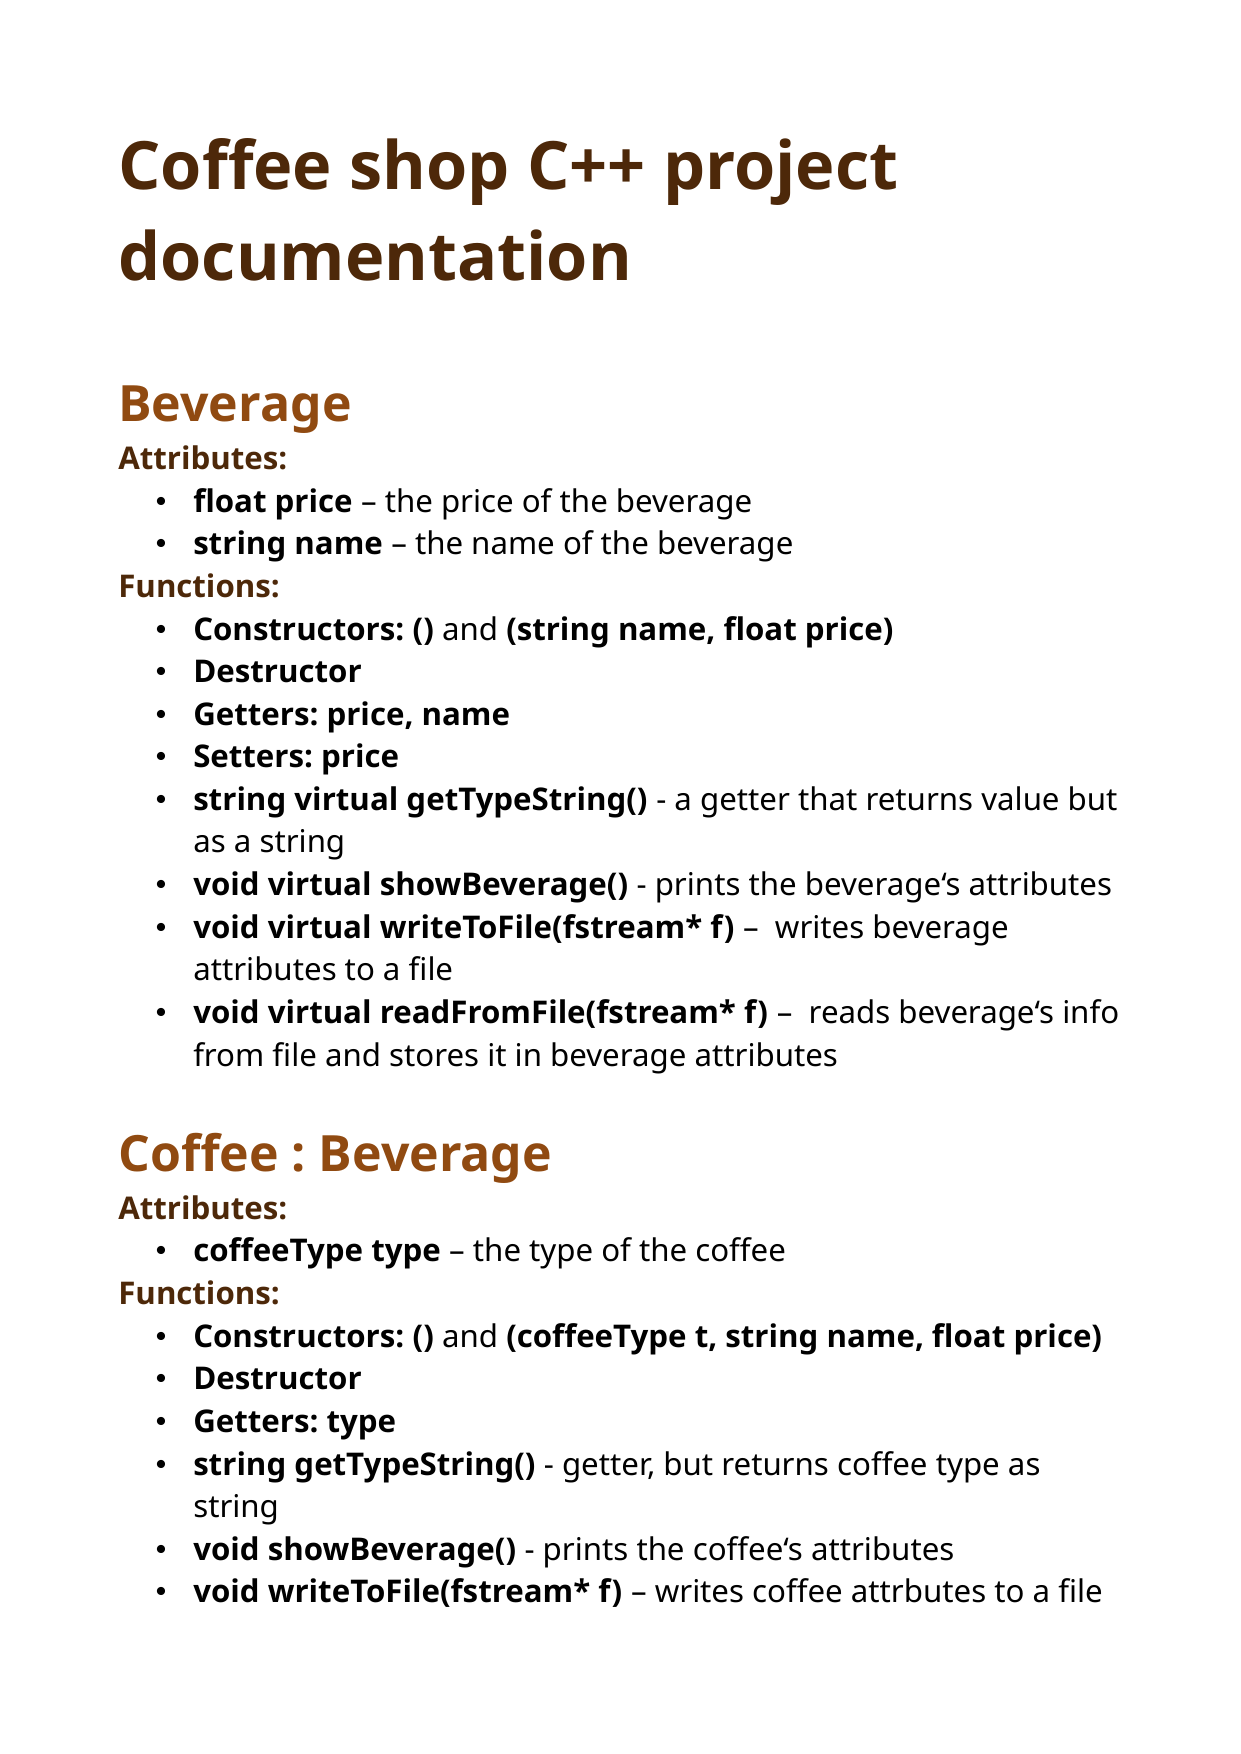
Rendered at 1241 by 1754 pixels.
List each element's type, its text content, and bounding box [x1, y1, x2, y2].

list void writeToFile(fstream* f) – writes coffee attrbutes to a file [156, 1569, 1122, 1612]
list void showBeverage() - prints the coffee‘s attributes [156, 1527, 1122, 1569]
list string name – the name of the beverage [156, 521, 1122, 564]
text Functions: [118, 564, 1122, 606]
list Getters: type [156, 1399, 1122, 1441]
list Getters: price, name [156, 692, 1122, 734]
text Attributes: [118, 1186, 1122, 1228]
text Attributes: [118, 436, 1122, 479]
list Destructor [156, 1356, 1122, 1399]
list void virtual showBeverage() - prints the beverage‘s attributes [156, 862, 1122, 905]
text Beverage [118, 368, 1122, 436]
list coffeeType type – the type of the coffee [156, 1228, 1122, 1271]
list Constructors: () and (string name, float price) [156, 606, 1122, 649]
list Constructors: () and (coffeeType t, string name, float price) [156, 1314, 1122, 1356]
list string virtual getTypeString() - a getter that returns value but as a string [156, 777, 1122, 862]
list Setters: price [156, 734, 1122, 777]
list string getTypeString() - getter, but returns coffee type as string [156, 1441, 1122, 1527]
text Functions: [118, 1271, 1122, 1314]
text Coffee : Beverage [118, 1118, 1122, 1186]
text Coffee shop C++ project documentation [118, 118, 1122, 300]
list float price – the price of the beverage [156, 479, 1122, 521]
list void virtual writeToFile(fstream* f) – writes beverage attributes to a file [156, 905, 1122, 990]
list void virtual readFromFile(fstream* f) – reads beverage‘s info from file and stores it in beverage attributes [156, 990, 1122, 1075]
list Destructor [156, 649, 1122, 692]
